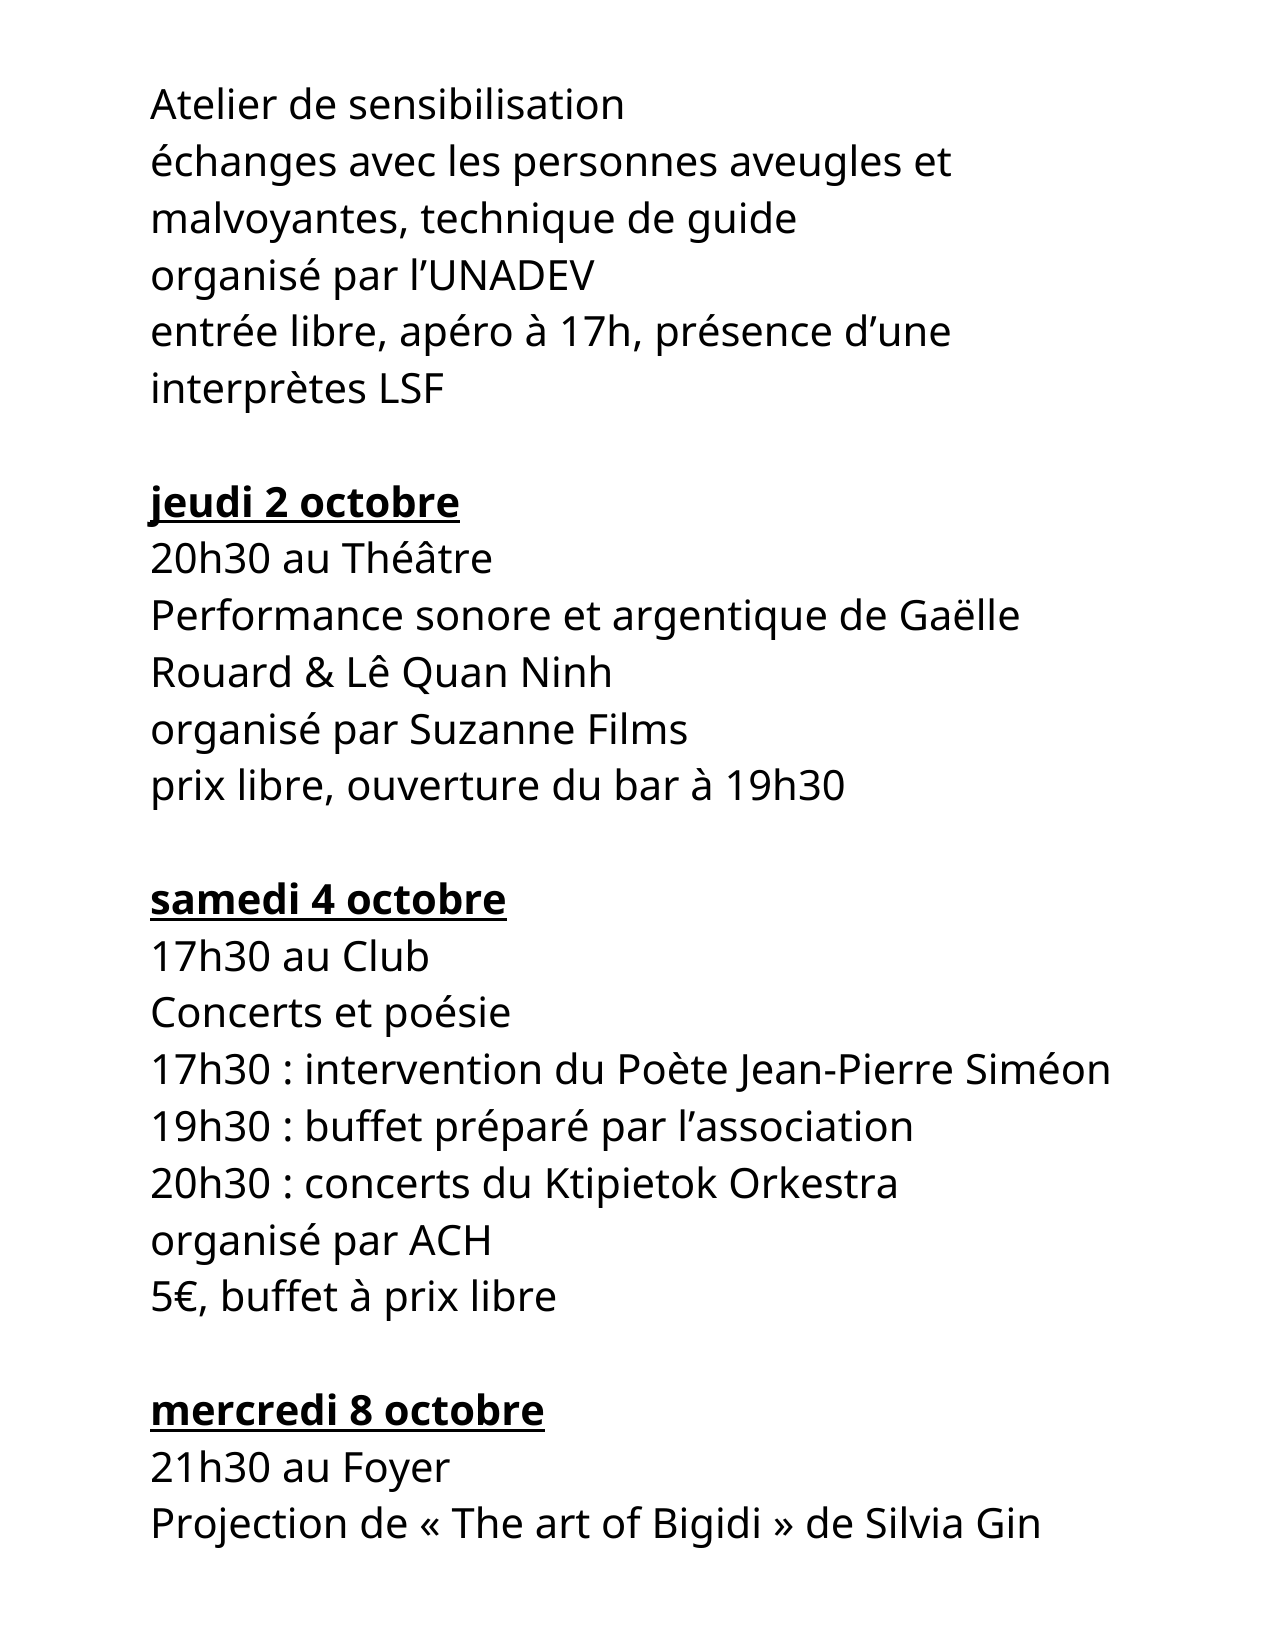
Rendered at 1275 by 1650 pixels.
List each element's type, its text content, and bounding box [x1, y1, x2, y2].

text Projection de « The art of Bigidi » de Silvia Gin [150, 1494, 1125, 1551]
text 20h30 : concerts du Ktipietok Orkestra [150, 1154, 1125, 1210]
text entrée libre, apéro à 17h, présence d’une interprètes LSF [150, 302, 1125, 416]
text organisé par l’UNADEV [150, 245, 1125, 302]
subtitle samedi 4 octobre [150, 870, 1125, 927]
text Atelier de sensibilisation [150, 75, 1125, 132]
text 17h30 au Club [150, 927, 1125, 983]
text échanges avec les personnes aveugles et malvoyantes, technique de guide [150, 132, 1125, 245]
text organisé par Suzanne Films [150, 699, 1125, 756]
text 21h30 au Foyer [150, 1437, 1125, 1494]
subtitle jeudi 2 octobre [150, 472, 1125, 529]
text 5€, buffet à prix libre [150, 1267, 1125, 1324]
text prix libre, ouverture du bar à 19h30 [150, 756, 1125, 813]
text Performance sonore et argentique de Gaëlle Rouard & Lê Quan Ninh [150, 586, 1125, 699]
subtitle mercredi 8 octobre [150, 1381, 1125, 1437]
text 20h30 au Théâtre [150, 529, 1125, 586]
text Concerts et poésie [150, 983, 1125, 1040]
text 19h30 : buffet préparé par l’association [150, 1097, 1125, 1154]
text organisé par ACH [150, 1210, 1125, 1267]
text 17h30 : intervention du Poète Jean-Pierre Siméon [150, 1040, 1125, 1097]
